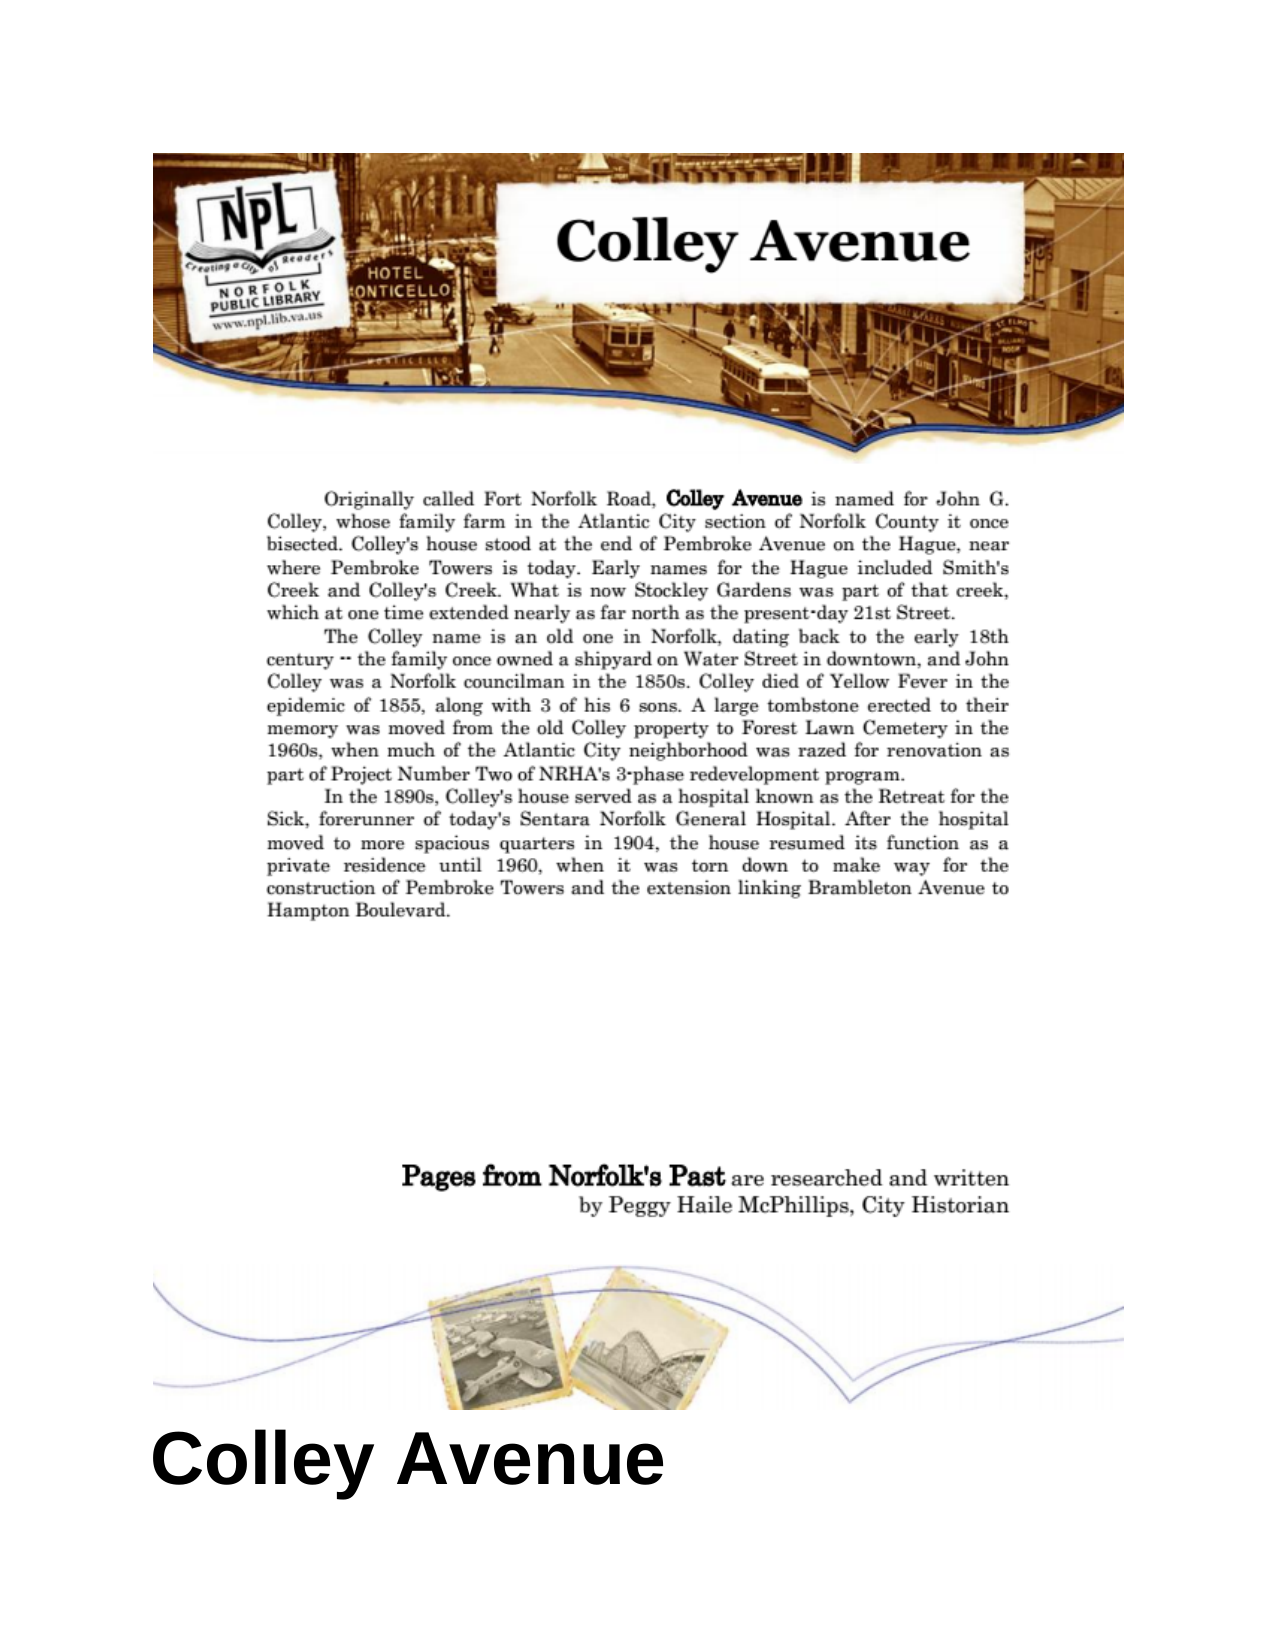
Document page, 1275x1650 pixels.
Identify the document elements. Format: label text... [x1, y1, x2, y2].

picture [153, 153, 1124, 1410]
text Colley Avenue [150, 1416, 1125, 1500]
